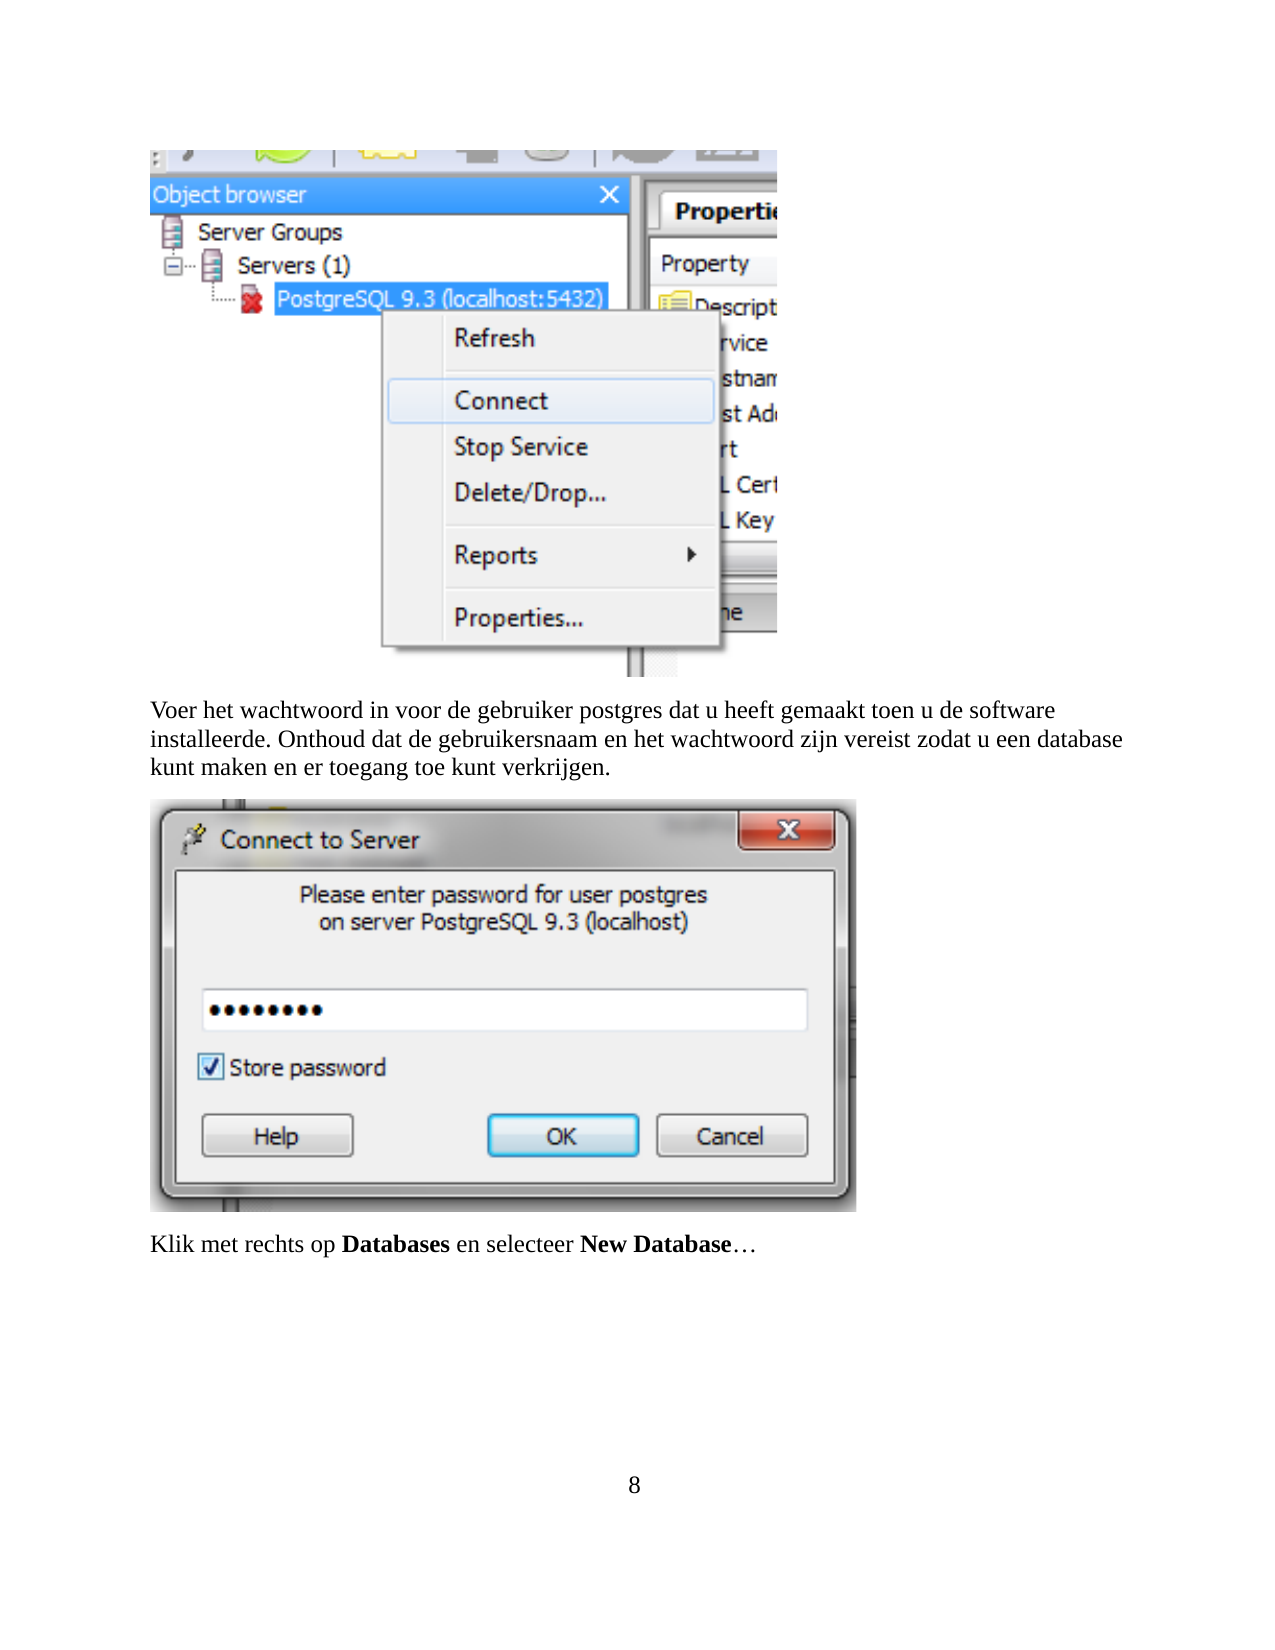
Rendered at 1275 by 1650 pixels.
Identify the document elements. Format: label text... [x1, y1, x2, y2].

picture [150, 150, 778, 677]
picture [150, 799, 857, 1212]
text Klik met rechts op Databases en selecteer New Database… [150, 1229, 1125, 1258]
text Voer het wachtwoord in voor de gebruiker postgres dat u heeft gemaakt toen u de software installeerde. Onthoud dat de gebruikersnaam en het wachtwoord zijn vereist zodat u een database kunt maken en er toegang toe kunt verkrijgen. [150, 695, 1125, 781]
